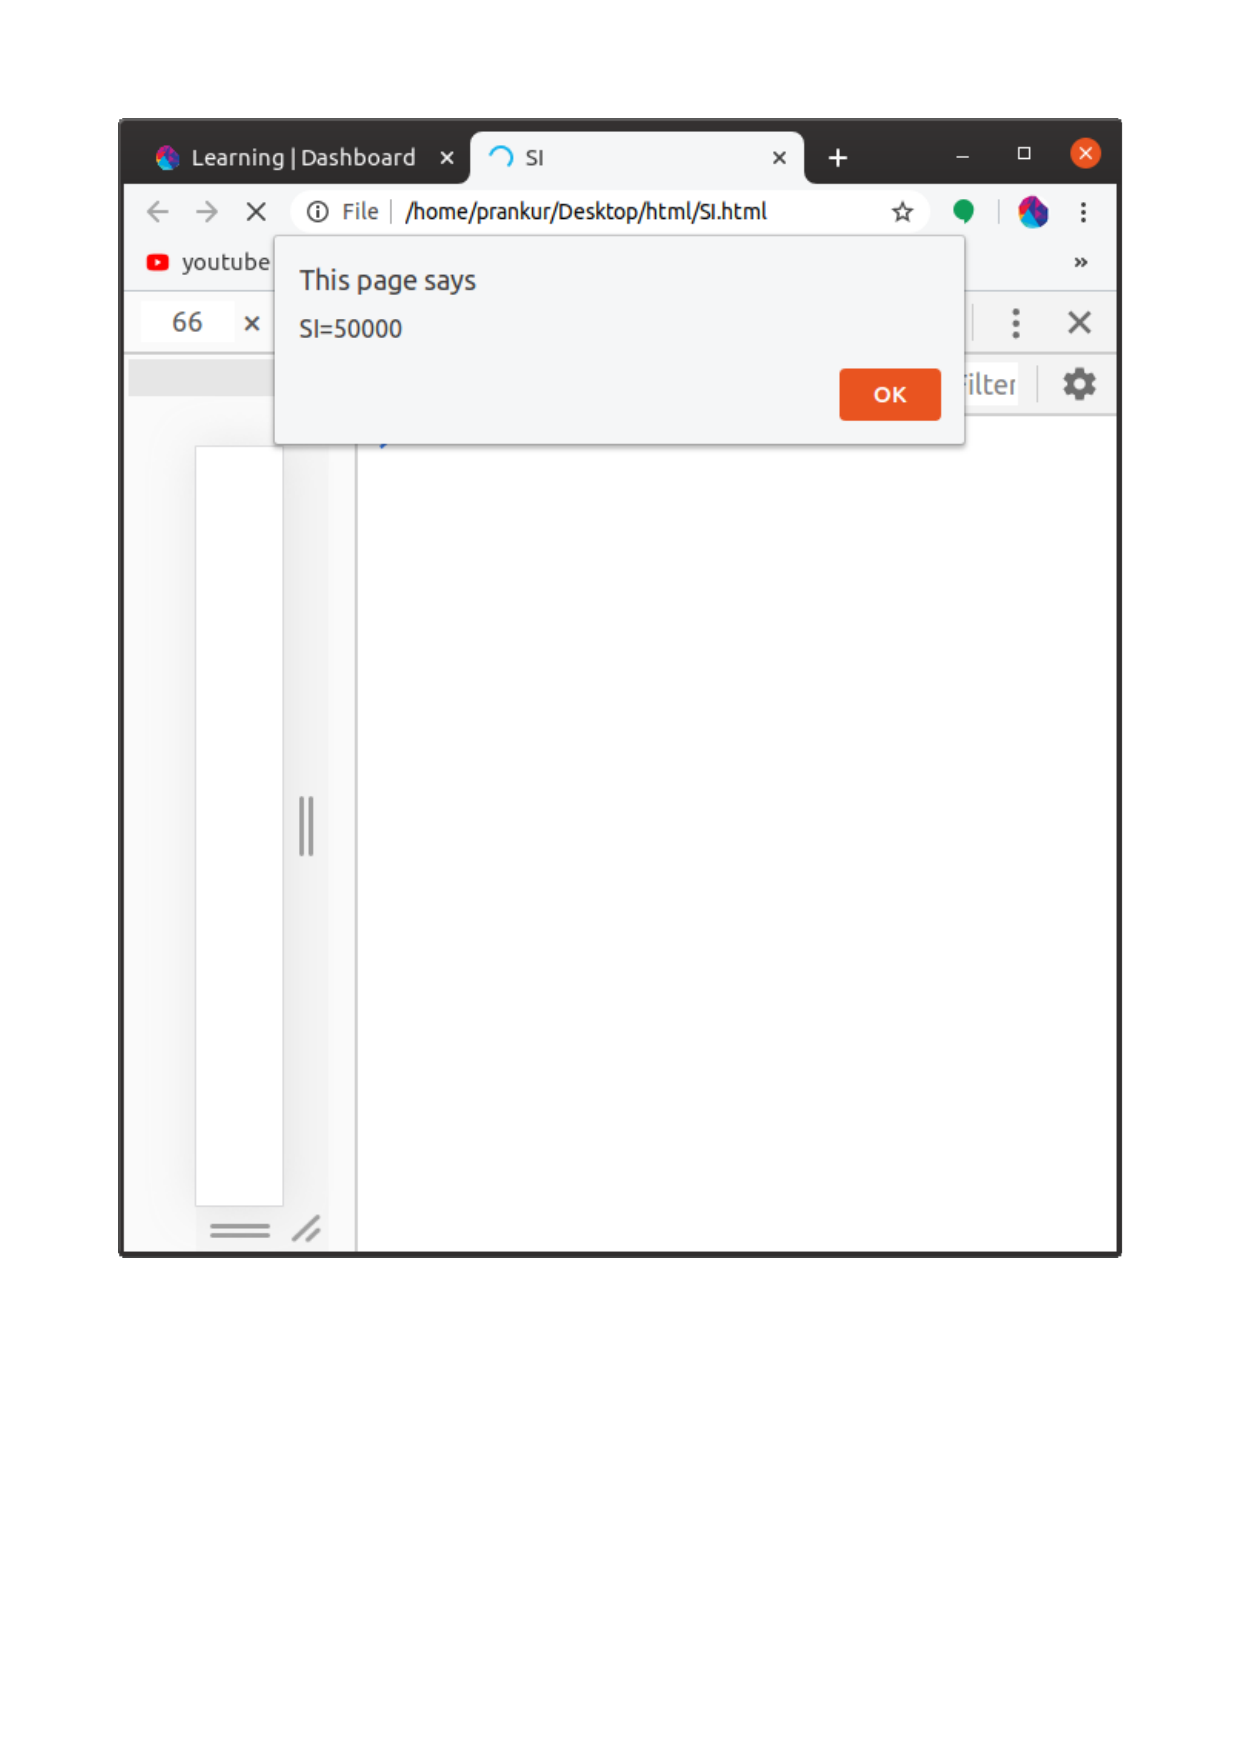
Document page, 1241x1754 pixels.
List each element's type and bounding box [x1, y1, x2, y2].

picture [118, 118, 1123, 1258]
